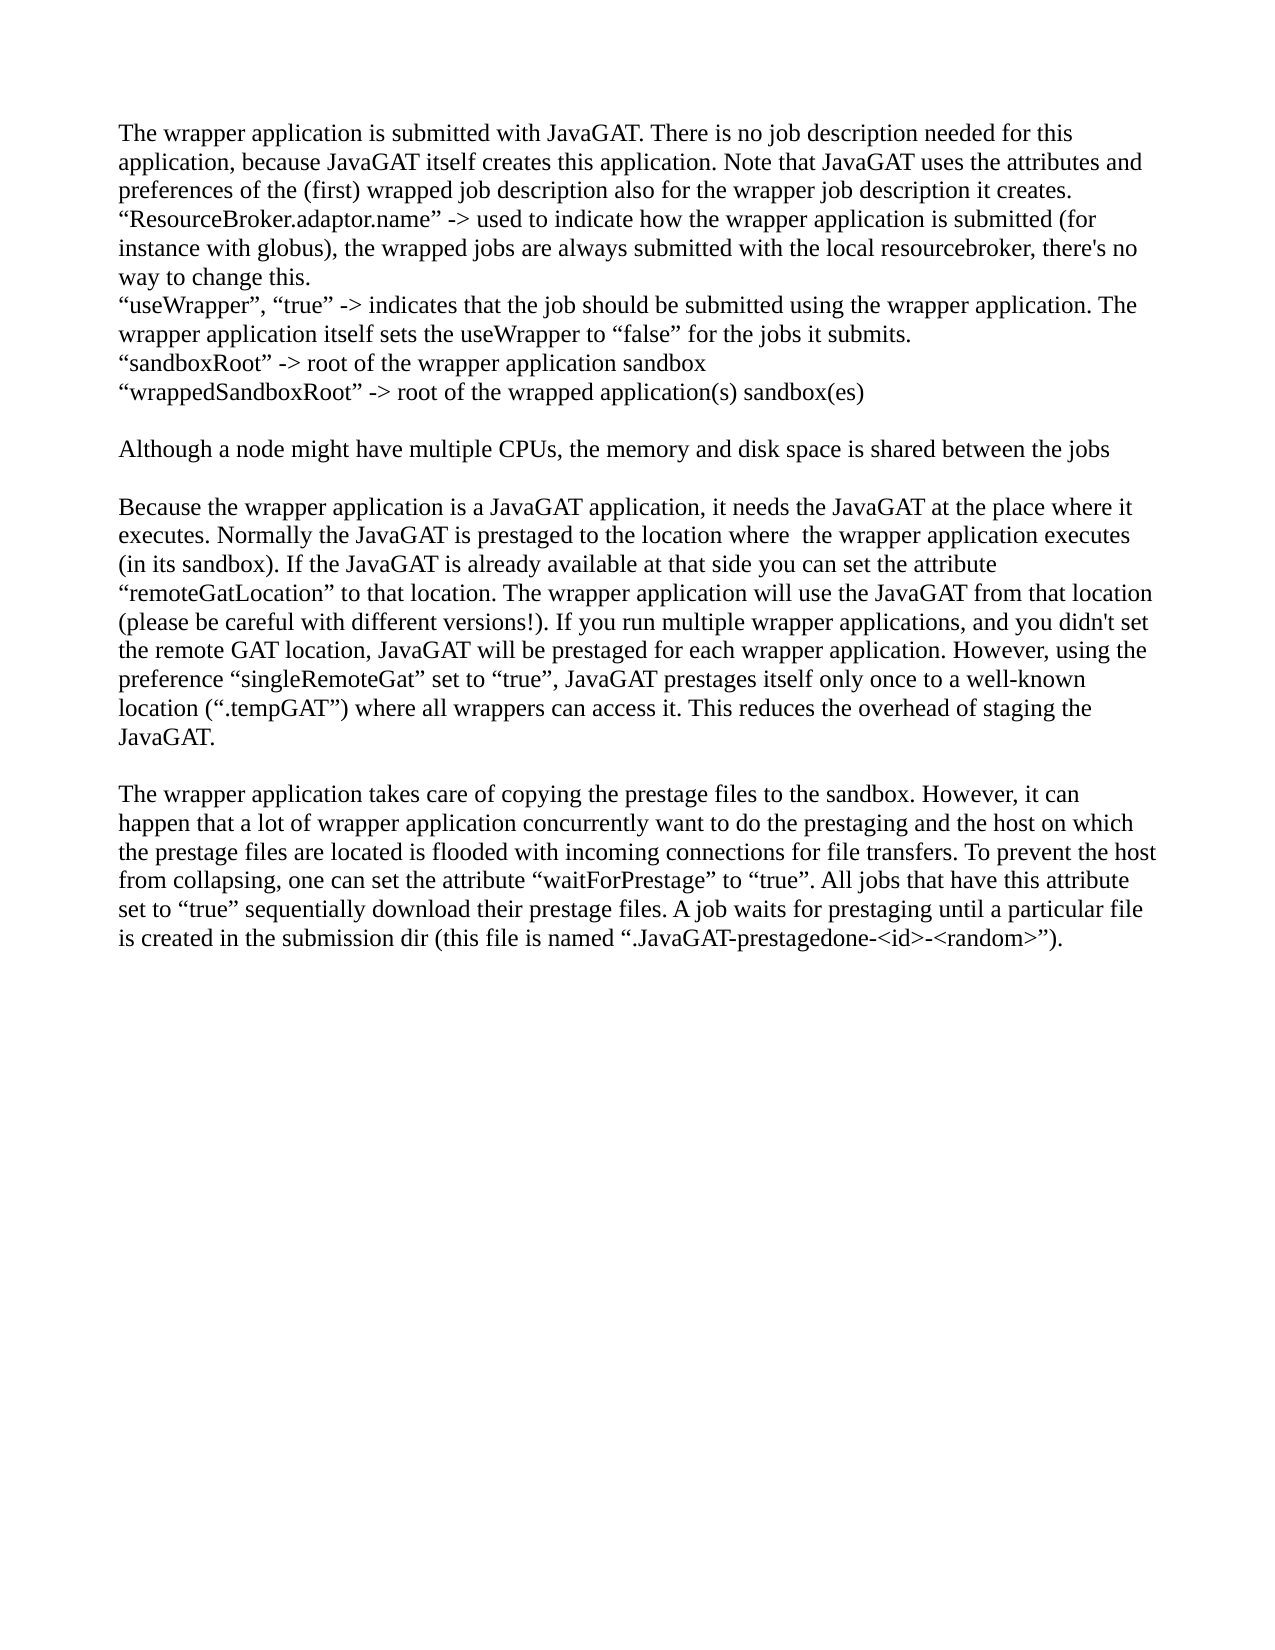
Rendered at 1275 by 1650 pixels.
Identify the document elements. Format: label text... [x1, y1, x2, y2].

text “wrappedSandboxRoot” -> root of the wrapped application(s) sandbox(es) [118, 377, 1157, 406]
text The wrapper application takes care of copying the prestage files to the sandbox. However, it can happen that a lot of wrapper application concurrently want to do the prestaging and the host on which the prestage files are located is flooded with incoming connections for file transfers. To prevent the host from collapsing, one can set the attribute “waitForPrestage” to “true”. All jobs that have this attribute set to “true” sequentially download their prestage files. A job waits for prestaging until a particular file is created in the submission dir (this file is named “.JavaGAT-prestagedone-<id>-<random>”). [118, 779, 1157, 952]
text Although a node might have multiple CPUs, the memory and disk space is shared between the jobs [118, 434, 1157, 463]
text “useWrapper”, “true” -> indicates that the job should be submitted using the wrapper application. The wrapper application itself sets the useWrapper to “false” for the jobs it submits. [118, 291, 1157, 348]
text Because the wrapper application is a JavaGAT application, it needs the JavaGAT at the place where it executes. Normally the JavaGAT is prestaged to the location where the wrapper application executes (in its sandbox). If the JavaGAT is already available at that side you can set the attribute “remoteGatLocation” to that location. The wrapper application will use the JavaGAT from that location (please be careful with different versions!). If you run multiple wrapper applications, and you didn't set the remote GAT location, JavaGAT will be prestaged for each wrapper application. However, using the preference “singleRemoteGat” set to “true”, JavaGAT prestages itself only once to a well-known location (“.tempGAT”) where all wrappers can access it. This reduces the overhead of staging the JavaGAT. [118, 492, 1157, 751]
text The wrapper application is submitted with JavaGAT. There is no job description needed for this application, because JavaGAT itself creates this application. Note that JavaGAT uses the attributes and preferences of the (first) wrapped job description also for the wrapper job description it creates. [118, 118, 1157, 204]
text “sandboxRoot” -> root of the wrapper application sandbox [118, 348, 1157, 377]
text “ResourceBroker.adaptor.name” -> used to indicate how the wrapper application is submitted (for instance with globus), the wrapped jobs are always submitted with the local resourcebroker, there's no way to change this. [118, 204, 1157, 291]
